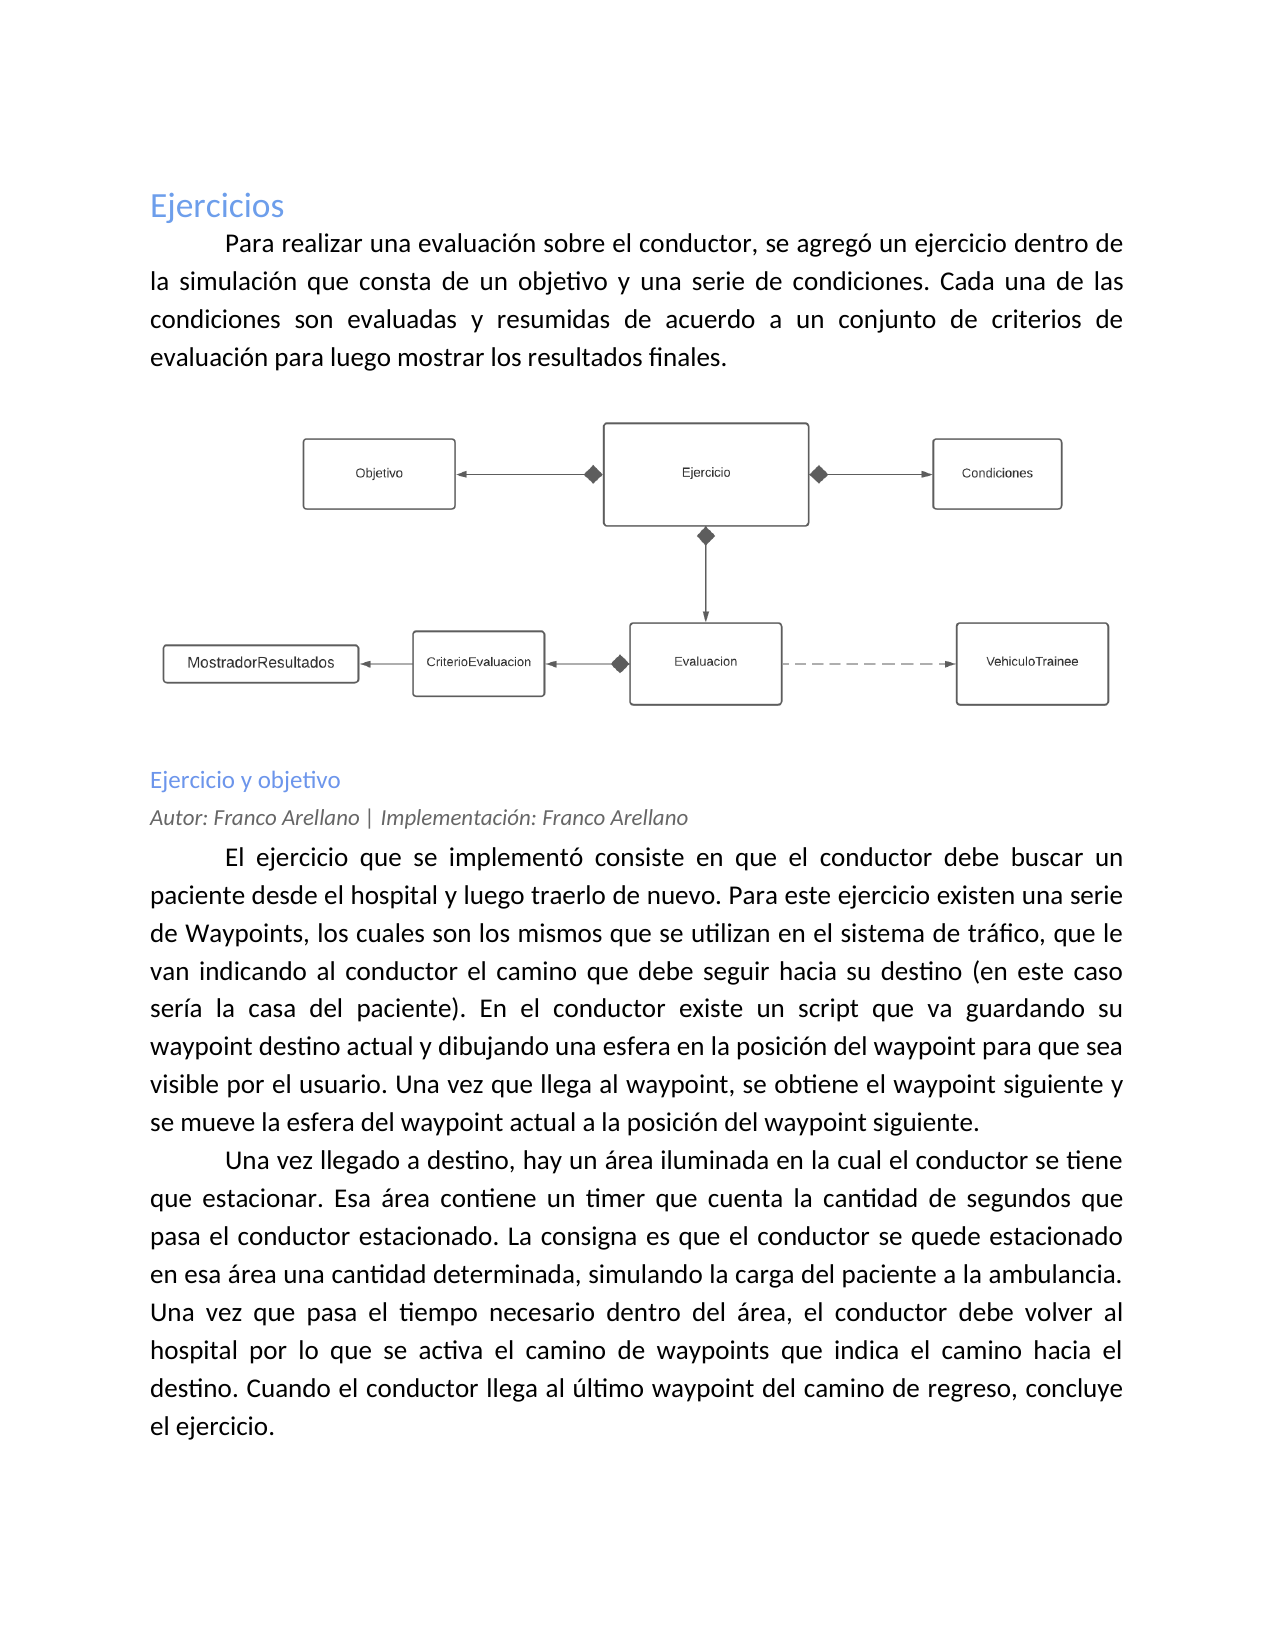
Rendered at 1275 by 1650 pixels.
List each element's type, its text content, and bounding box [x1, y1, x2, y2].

text Una vez llegado a destino, hay un área iluminada en la cual el conductor se tiene que estacionar. Esa área contiene un timer que cuenta la cantidad de segundos que pasa el conductor estacionado. La consigna es que el conductor se quede estacionado en esa área una cantidad determinada, simulando la carga del paciente a la ambulancia. Una vez que pasa el tiempo necesario dentro del área, el conductor debe volver al hospital por lo que se activa el camino de waypoints que indica el camino hacia el destino. Cuando el conductor llega al último waypoint del camino de regreso, concluye el ejercicio. [150, 1143, 1125, 1442]
text Para realizar una evaluación sobre el conductor, se agregó un ejercicio dentro de la simulación que consta de un objetivo y una serie de condiciones. Cada una de las condiciones son evaluadas y resumidas de acuerdo a un conjunto de criterios de evaluación para luego mostrar los resultados finales. [150, 227, 1125, 373]
subtitle Autor: Franco Arellano | Implementación: Franco Arellano [150, 803, 1125, 832]
text El ejercicio que se implementó consiste en que el conductor debe buscar un paciente desde el hospital y luego traerlo de nuevo. Para este ejercicio existen una serie de Waypoints, los cuales son los mismos que se utilizan en el sistema de tráfico, que le van indicando al conductor el camino que debe seguir hacia su destino (en este caso sería la casa del paciente). En el conductor existe un script que va guardando su waypoint destino actual y dibujando una esfera en la posición del waypoint para que sea visible por el usuario. Una vez que llega al waypoint, se obtiene el waypoint siguiente y se mueve la esfera del waypoint actual a la posición del waypoint siguiente. [150, 840, 1125, 1138]
subtitle Ejercicio y objetivo [150, 765, 1125, 795]
picture [150, 416, 1168, 732]
subtitle Ejercicios [150, 183, 1125, 227]
